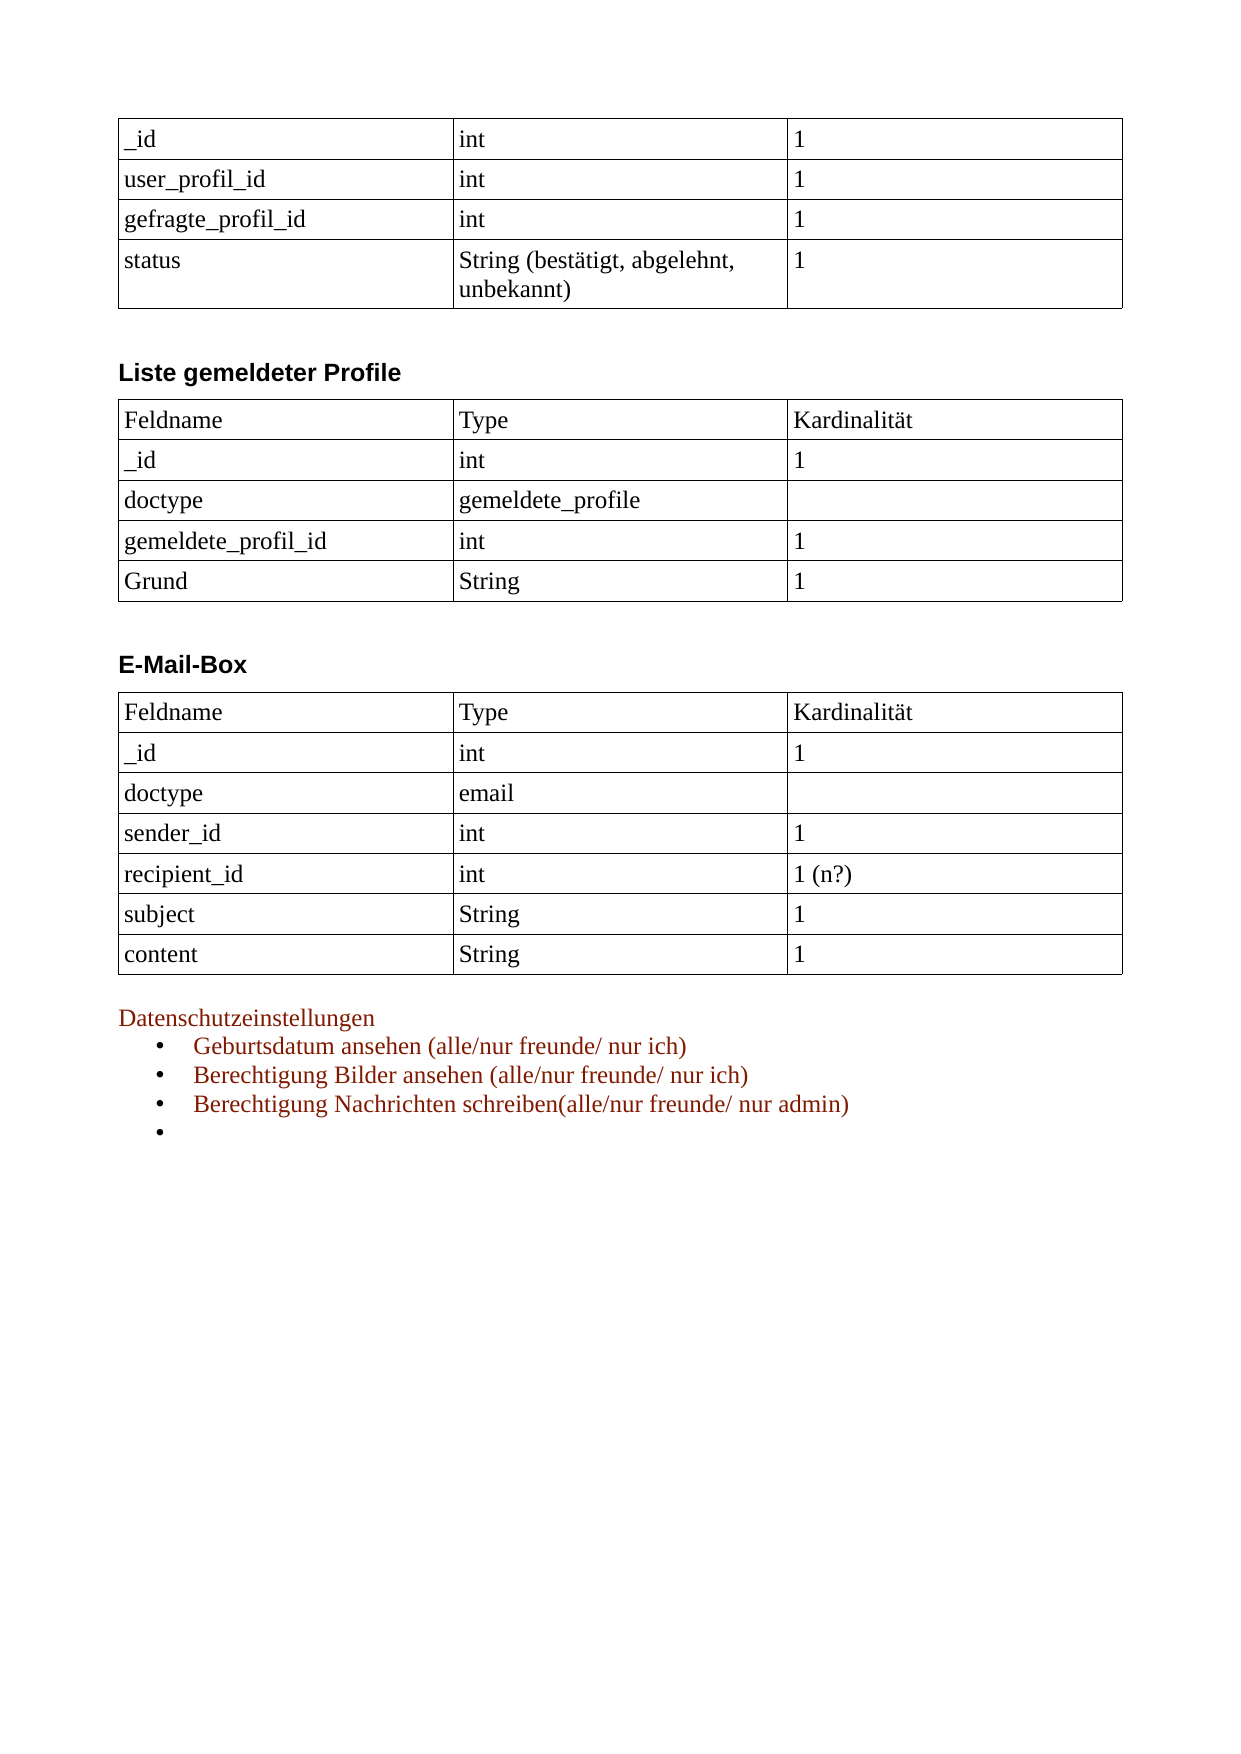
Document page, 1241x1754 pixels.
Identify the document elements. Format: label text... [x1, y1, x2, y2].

table_cell int [454, 814, 787, 853]
subtitle E-Mail-Box [118, 650, 1122, 679]
table_header Kardinalität [788, 400, 1122, 439]
table_cell 1 [788, 240, 1122, 308]
table_cell int [454, 119, 787, 158]
table_header Type [454, 400, 787, 439]
table_cell subject [119, 894, 453, 933]
table_cell status [119, 240, 453, 308]
table_cell [788, 773, 1122, 812]
table_cell int [454, 200, 787, 239]
table_cell 1 [788, 160, 1122, 199]
list Berechtigung Nachrichten schreiben(alle/nur freunde/ nur admin) [156, 1089, 1122, 1118]
table_cell gemeldete_profil_id [119, 521, 453, 560]
table_cell int [454, 440, 787, 480]
table_cell recipient_id [119, 854, 453, 893]
table_cell 1 [788, 521, 1122, 560]
table_cell String [454, 561, 787, 601]
table_header Kardinalität [788, 693, 1122, 732]
table_header Feldname [119, 400, 453, 439]
table_cell String [454, 935, 787, 974]
table_cell content [119, 935, 453, 974]
table_cell int [454, 521, 787, 560]
table_cell sender_id [119, 814, 453, 853]
table_cell doctype [119, 773, 453, 812]
subtitle Liste gemeldeter Profile [118, 358, 1122, 387]
text Datenschutzeinstellungen [118, 1003, 1122, 1031]
table_cell String [454, 894, 787, 933]
table_header Type [454, 693, 787, 732]
table_cell doctype [119, 481, 453, 520]
table_cell email [454, 773, 787, 812]
table_cell user_profil_id [119, 160, 453, 199]
table_cell _id [119, 440, 453, 480]
table_cell _id [119, 733, 453, 772]
list Berechtigung Bilder ansehen (alle/nur freunde/ nur ich) [156, 1060, 1122, 1089]
table_cell 1 [788, 200, 1122, 239]
table_cell [788, 481, 1122, 520]
table_cell int [454, 854, 787, 893]
table_header Feldname [119, 693, 453, 732]
table_cell 1 [788, 935, 1122, 974]
table_cell 1 (n?) [788, 854, 1122, 893]
table_cell 1 [788, 894, 1122, 933]
table_cell gefragte_profil_id [119, 200, 453, 239]
table_cell 1 [788, 440, 1122, 480]
table_cell 1 [788, 561, 1122, 601]
table_cell 1 [788, 119, 1122, 158]
table_cell _id [119, 119, 453, 158]
list Geburtsdatum ansehen (alle/nur freunde/ nur ich) [156, 1031, 1122, 1060]
table_cell int [454, 160, 787, 199]
table_cell String (bestätigt, abgelehnt, unbekannt) [454, 240, 787, 308]
table_cell Grund [119, 561, 453, 601]
table_cell 1 [788, 733, 1122, 772]
table_cell 1 [788, 814, 1122, 853]
table_cell gemeldete_profile [454, 481, 787, 520]
table_cell int [454, 733, 787, 772]
